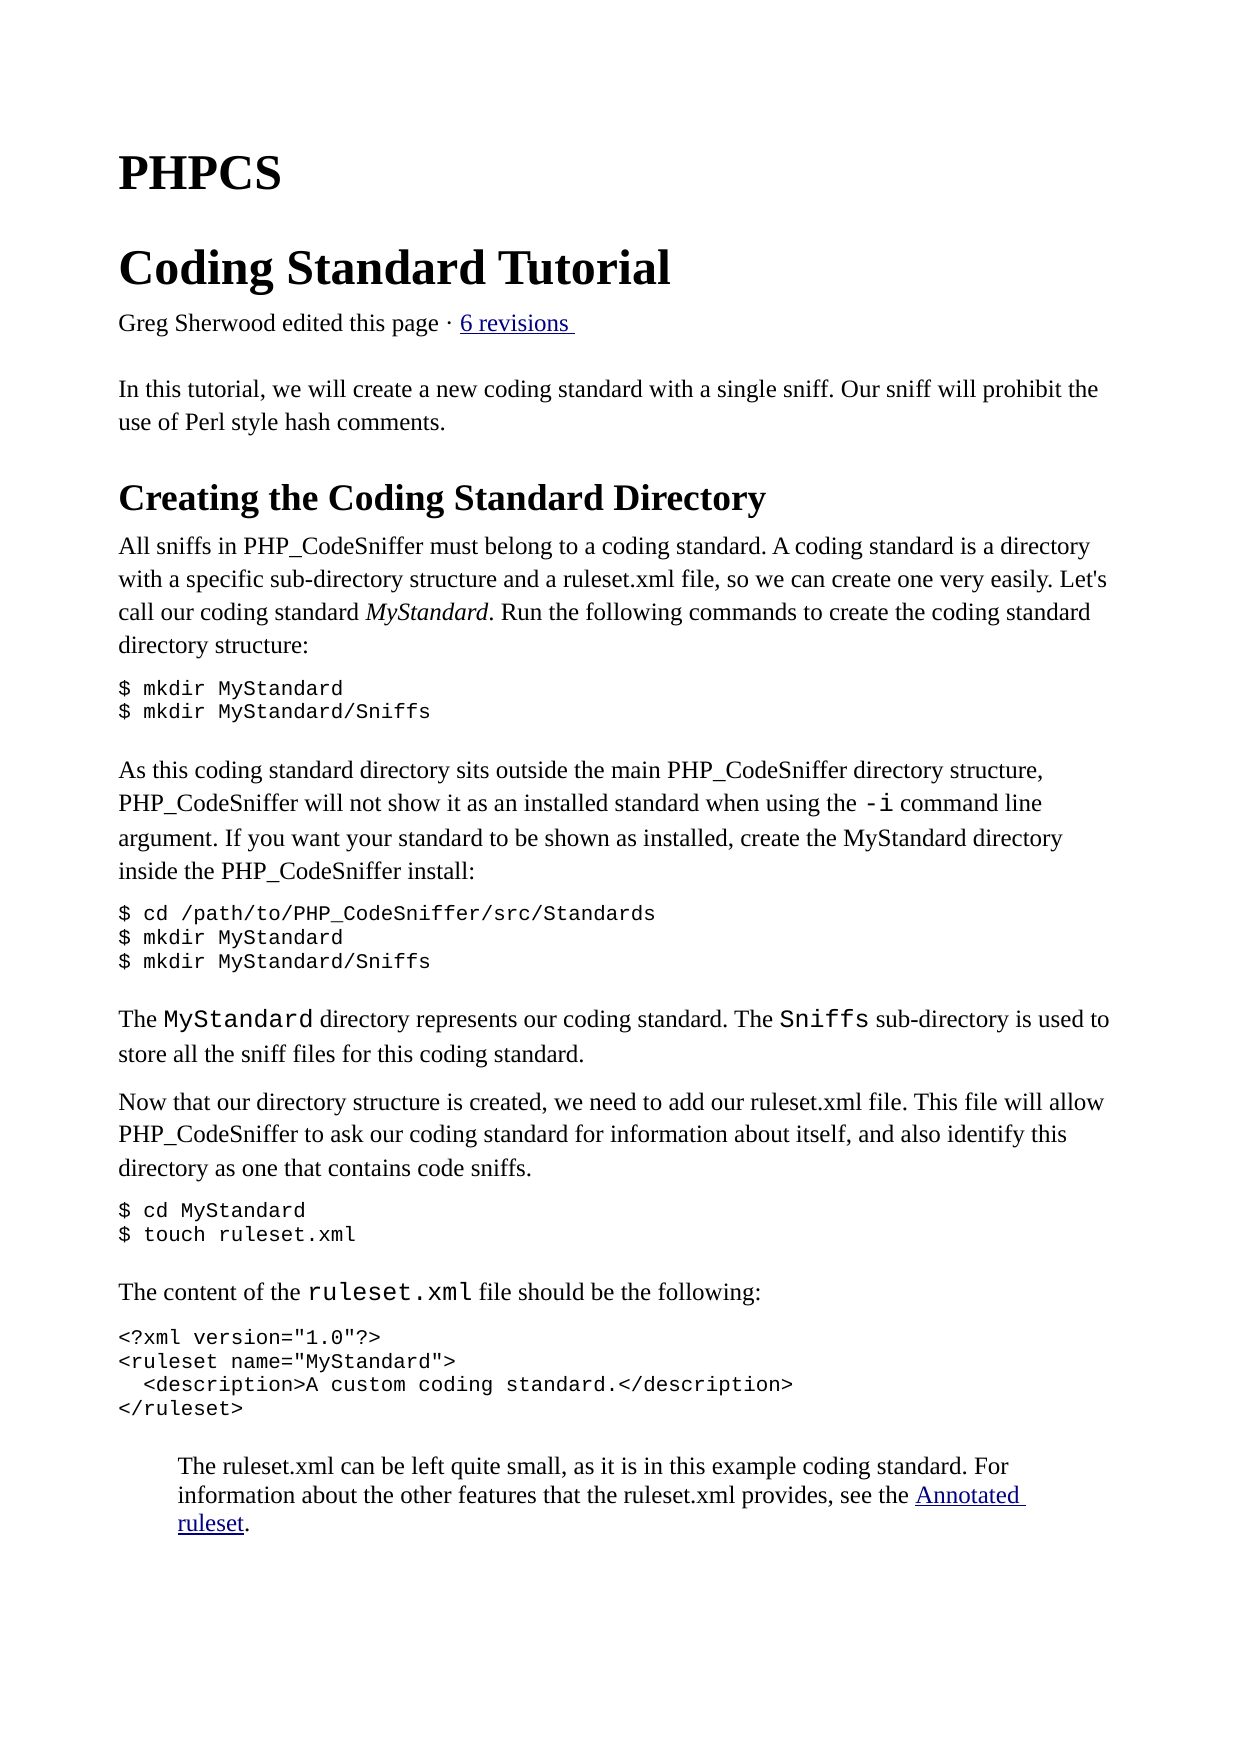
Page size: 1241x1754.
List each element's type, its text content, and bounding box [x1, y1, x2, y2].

text <ruleset name="MyStandard"> [118, 1351, 1122, 1374]
subtitle Creating the Coding Standard Directory [118, 476, 1122, 519]
text $ mkdir MyStandard/Sniffs [118, 702, 1122, 725]
text The ruleset.xml can be left quite small, as it is in this example coding standard. For information about the other features that the ruleset.xml provides, see the Annotated ruleset. [177, 1451, 1063, 1537]
subtitle PHPCS [118, 143, 1122, 201]
text <description>A custom coding standard.</description> [118, 1374, 1122, 1398]
text The MyStandard directory represents our coding standard. The Sniffs sub-directory is used to store all the sniff files for this coding standard. [118, 1004, 1122, 1068]
text In this tutorial, we will create a new coding standard with a single sniff. Our sniff will prohibit the use of Perl style hash comments. [118, 374, 1122, 436]
text $ mkdir MyStandard [118, 927, 1122, 951]
text The content of the ruleset.xml file should be the following: [118, 1277, 1122, 1308]
text Now that our directory structure is created, we need to add our ruleset.xml file. This file will allow PHP_CodeSniffer to ask our coding standard for information about itself, and also identify this directory as one that contains code sniffs. [118, 1087, 1122, 1181]
text All sniffs in PHP_CodeSniffer must belong to a coding standard. A coding standard is a directory with a specific sub-directory structure and a ruleset.xml file, so we can create one very easily. Let's call our coding standard MyStandard. Run the following commands to create the coding standard directory structure: [118, 531, 1122, 659]
text $ mkdir MyStandard/Sniffs [118, 951, 1122, 974]
text $ cd MyStandard [118, 1200, 1122, 1224]
text $ cd /path/to/PHP_CodeSniffer/src/Standards [118, 903, 1122, 927]
text </ruleset> [118, 1398, 1122, 1422]
text $ touch ruleset.xml [118, 1224, 1122, 1247]
subtitle Coding Standard Tutorial [118, 238, 1122, 296]
text $ mkdir MyStandard [118, 678, 1122, 702]
text As this coding standard directory sits outside the main PHP_CodeSniffer directory structure, PHP_CodeSniffer will not show it as an installed standard when using the -i command line argument. If you want your standard to be shown as installed, create the MyStandard directory inside the PHP_CodeSniffer install: [118, 755, 1122, 884]
text <?xml version="1.0"?> [118, 1327, 1122, 1351]
text Greg Sherwood edited this page · 6 revisions [118, 308, 1122, 337]
